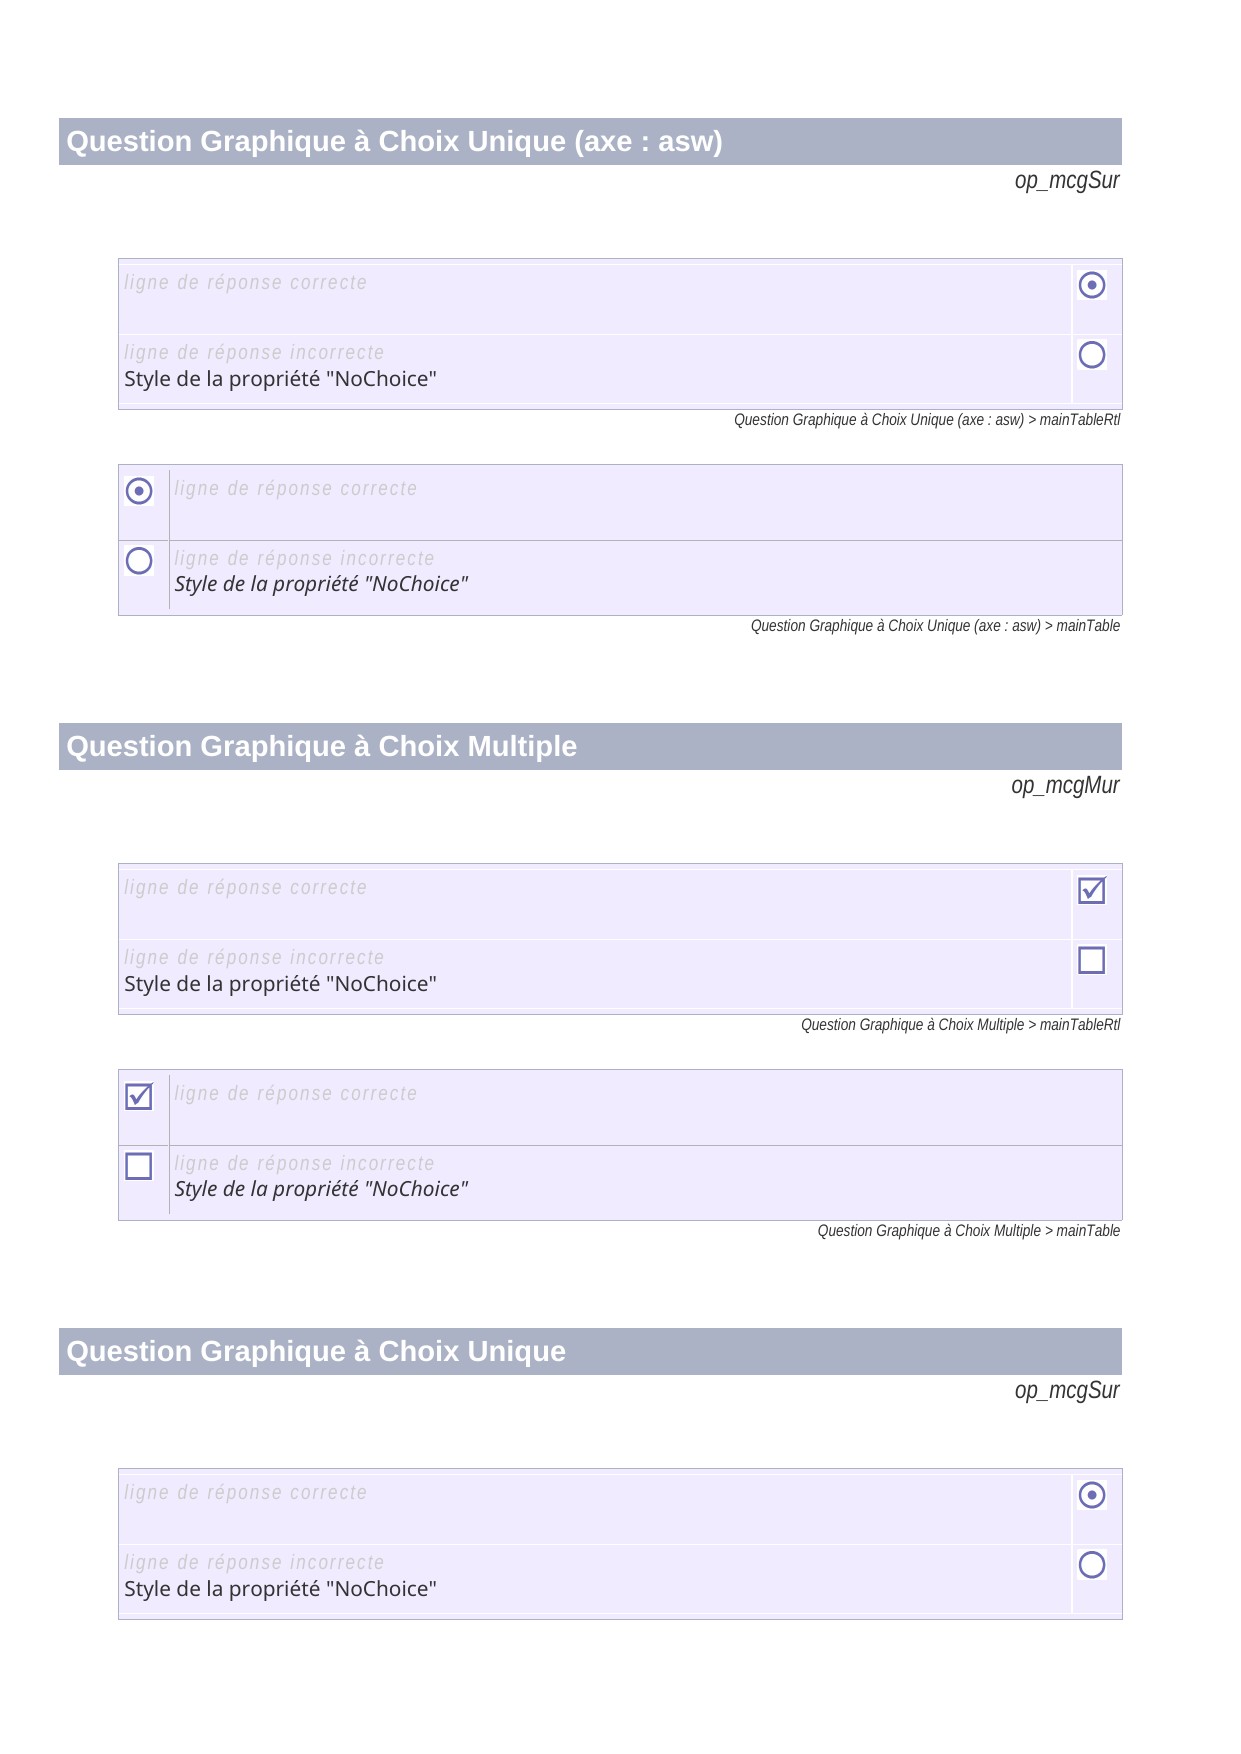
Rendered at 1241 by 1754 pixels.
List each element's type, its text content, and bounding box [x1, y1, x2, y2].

title Question Graphique à Choix Unique [60, 1329, 1122, 1374]
table_header [119, 1075, 168, 1145]
title Question Graphique à Choix Unique (axe : asw) > mainTableRtl [118, 410, 1122, 429]
table_header ligne de réponse correcte [170, 1075, 1122, 1145]
picture [1077, 1549, 1107, 1580]
table_cell ligne de réponse incorrecte Style de la propriété "NoChoice" [119, 335, 1071, 403]
subtitle op_mcgSur [118, 165, 1122, 193]
subtitle op_mcgSur [118, 1375, 1122, 1403]
table_header [119, 864, 1122, 869]
table_header ligne de réponse correcte [170, 470, 1122, 540]
table_cell ligne de réponse incorrecte Style de la propriété "NoChoice" [170, 541, 1122, 609]
picture [1077, 339, 1107, 370]
table_header [119, 1146, 1122, 1220]
table_cell ligne de réponse incorrecte Style de la propriété "NoChoice" [170, 1146, 1122, 1214]
table_header [119, 465, 1122, 540]
table_header [119, 259, 1122, 264]
table_header [1073, 1475, 1122, 1544]
table_header [119, 1469, 1122, 1474]
table_cell ligne de réponse incorrecte Style de la propriété "NoChoice" [119, 940, 1071, 1008]
table_cell [1073, 335, 1122, 403]
title Question Graphique à Choix Unique (axe : asw) > mainTable [118, 616, 1122, 634]
picture [124, 476, 154, 506]
table_cell ligne de réponse incorrecte Style de la propriété "NoChoice" [119, 1545, 1071, 1613]
picture [1077, 270, 1107, 300]
table_header [119, 470, 168, 540]
picture [124, 1081, 154, 1111]
picture [1077, 875, 1107, 905]
table_cell [119, 541, 168, 609]
table_header [119, 1070, 1122, 1145]
table_header [1073, 870, 1122, 939]
table_header ligne de réponse correcte [119, 870, 1071, 939]
title Question Graphique à Choix Multiple [60, 724, 1122, 769]
table_header [119, 1009, 1122, 1014]
table_header ligne de réponse correcte [119, 1475, 1071, 1544]
picture [1077, 944, 1107, 975]
table_header [119, 1614, 1122, 1619]
table_cell [1073, 940, 1122, 1008]
table_cell [1073, 1545, 1122, 1613]
picture [124, 1150, 154, 1181]
table_header [119, 404, 1122, 409]
picture [1077, 1480, 1107, 1510]
picture [124, 545, 154, 576]
title Question Graphique à Choix Unique (axe : asw) [60, 119, 1122, 164]
title Question Graphique à Choix Multiple > mainTable [118, 1221, 1122, 1239]
table_header [119, 541, 1122, 615]
table_header ligne de réponse correcte [119, 265, 1071, 334]
table_cell [119, 1146, 168, 1214]
subtitle op_mcgMur [118, 770, 1122, 798]
table_header [1073, 265, 1122, 334]
title Question Graphique à Choix Multiple > mainTableRtl [118, 1015, 1122, 1034]
